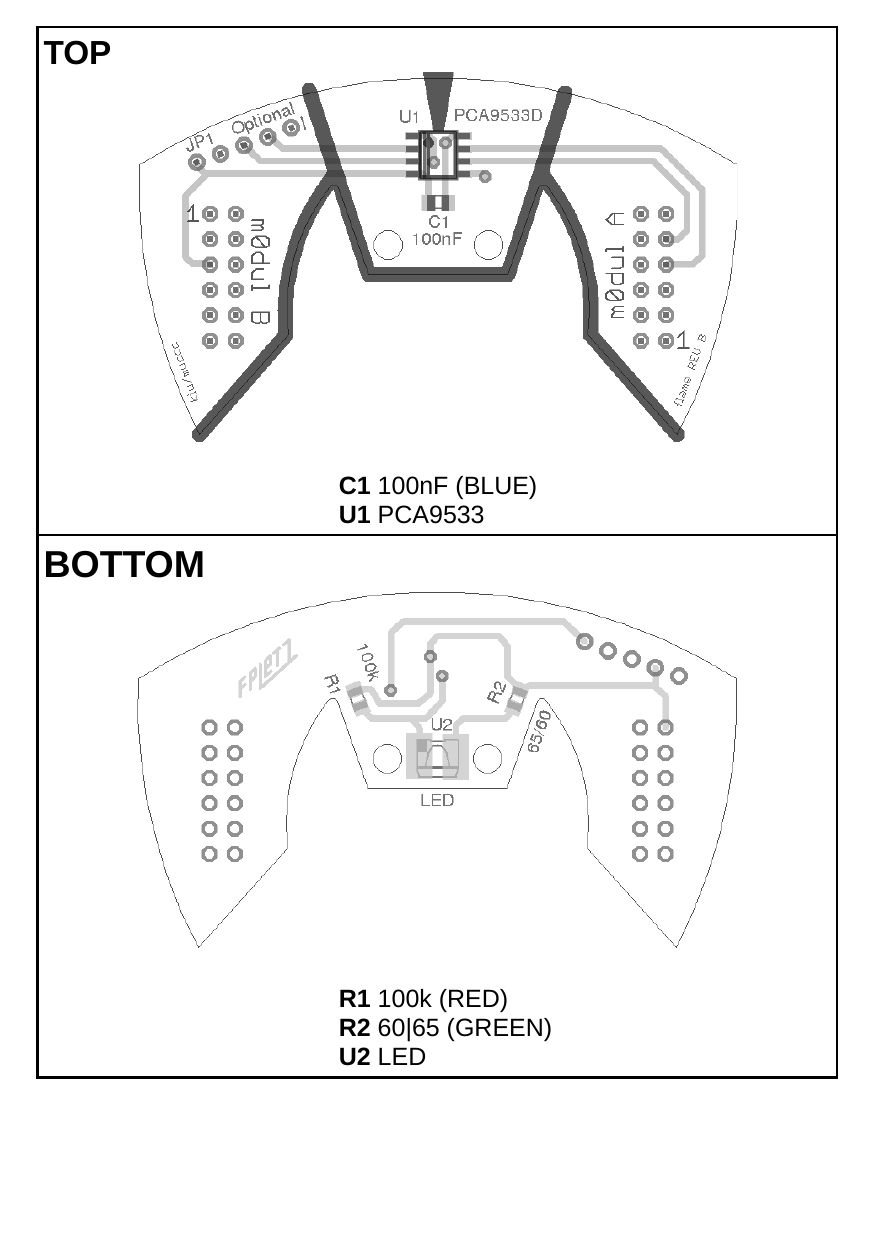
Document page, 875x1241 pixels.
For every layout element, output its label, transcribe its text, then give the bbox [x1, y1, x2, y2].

table_header TOP C1 100nF (BLUE) U1 PCA9533 [39, 28, 836, 534]
table_cell BOTTOM R1 100k (RED) R2 60|65 (GREEN) U2 LED [39, 536, 836, 1076]
